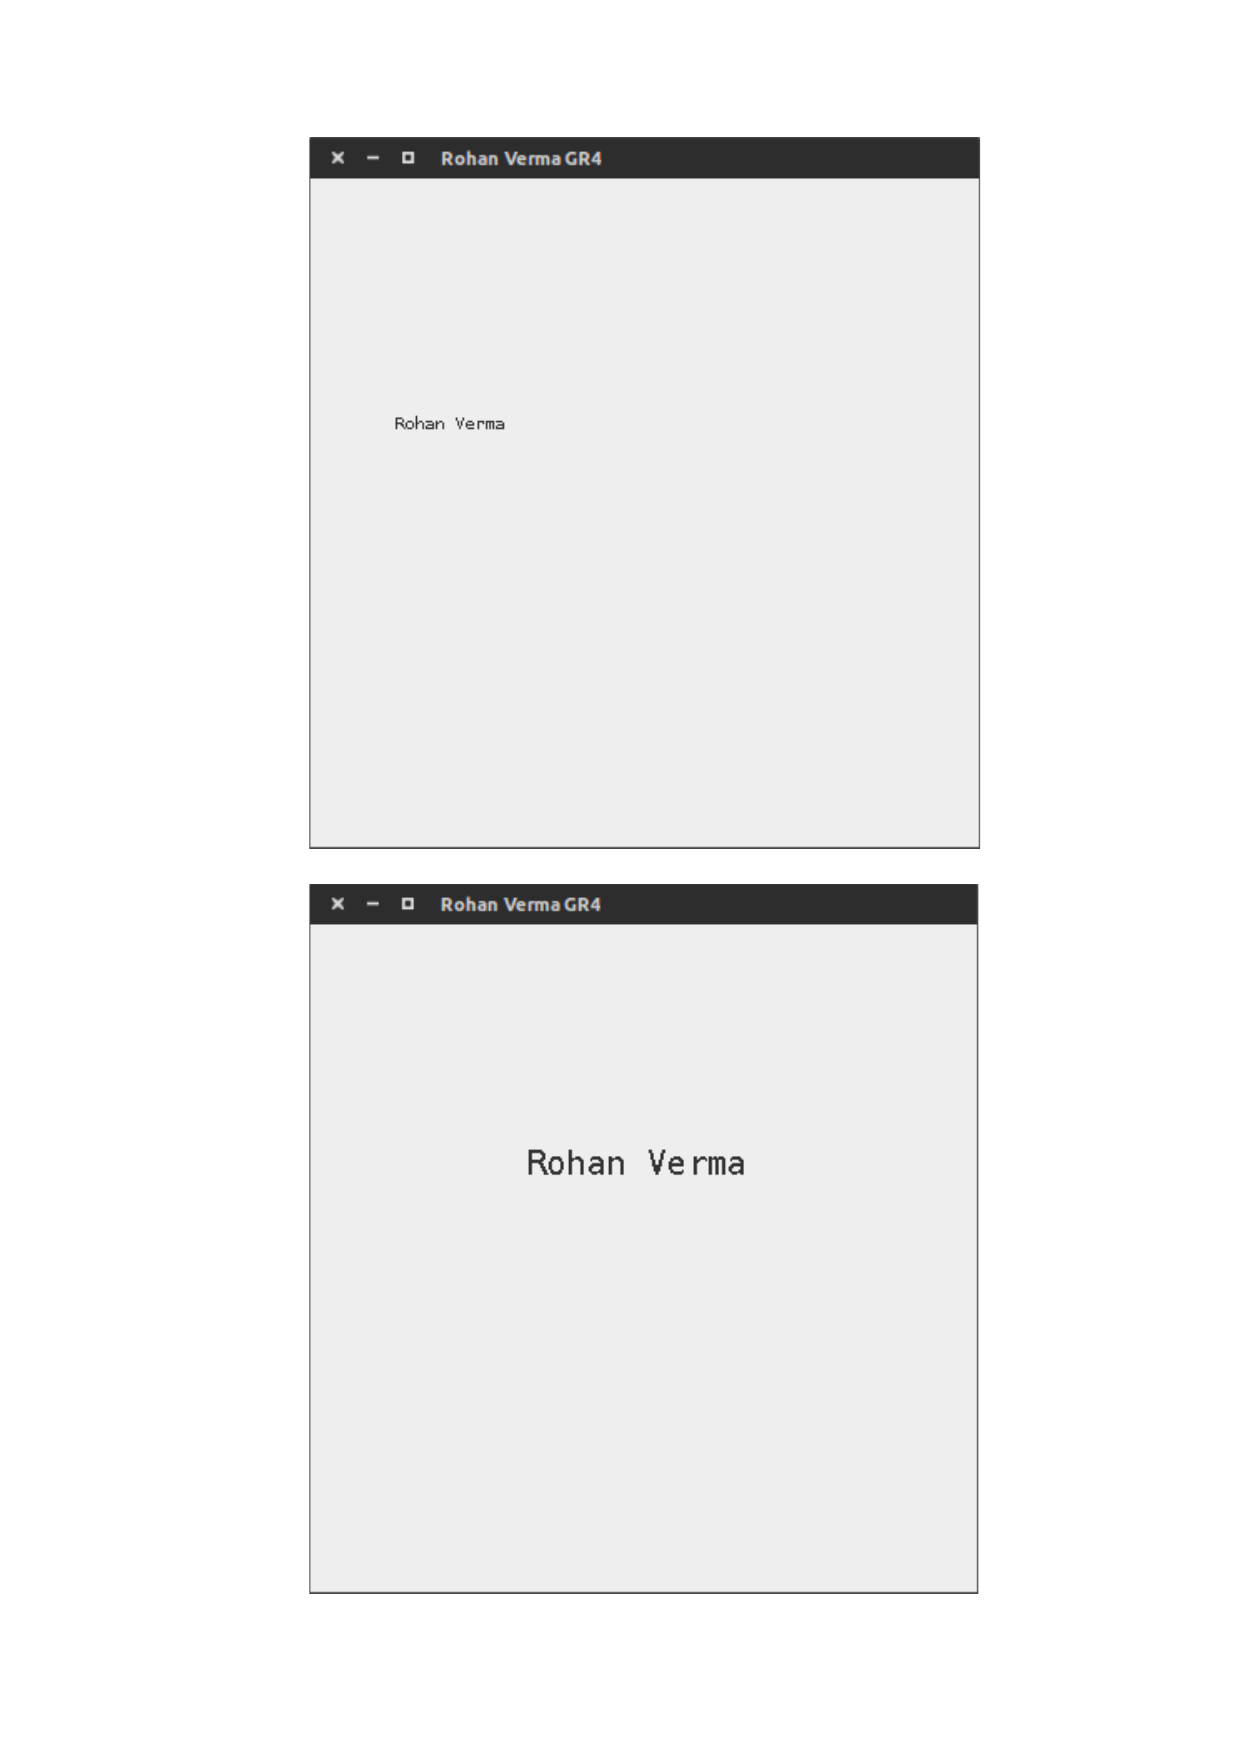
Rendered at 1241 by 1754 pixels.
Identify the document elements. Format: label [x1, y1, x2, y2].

picture [309, 137, 981, 849]
picture [309, 884, 979, 1594]
